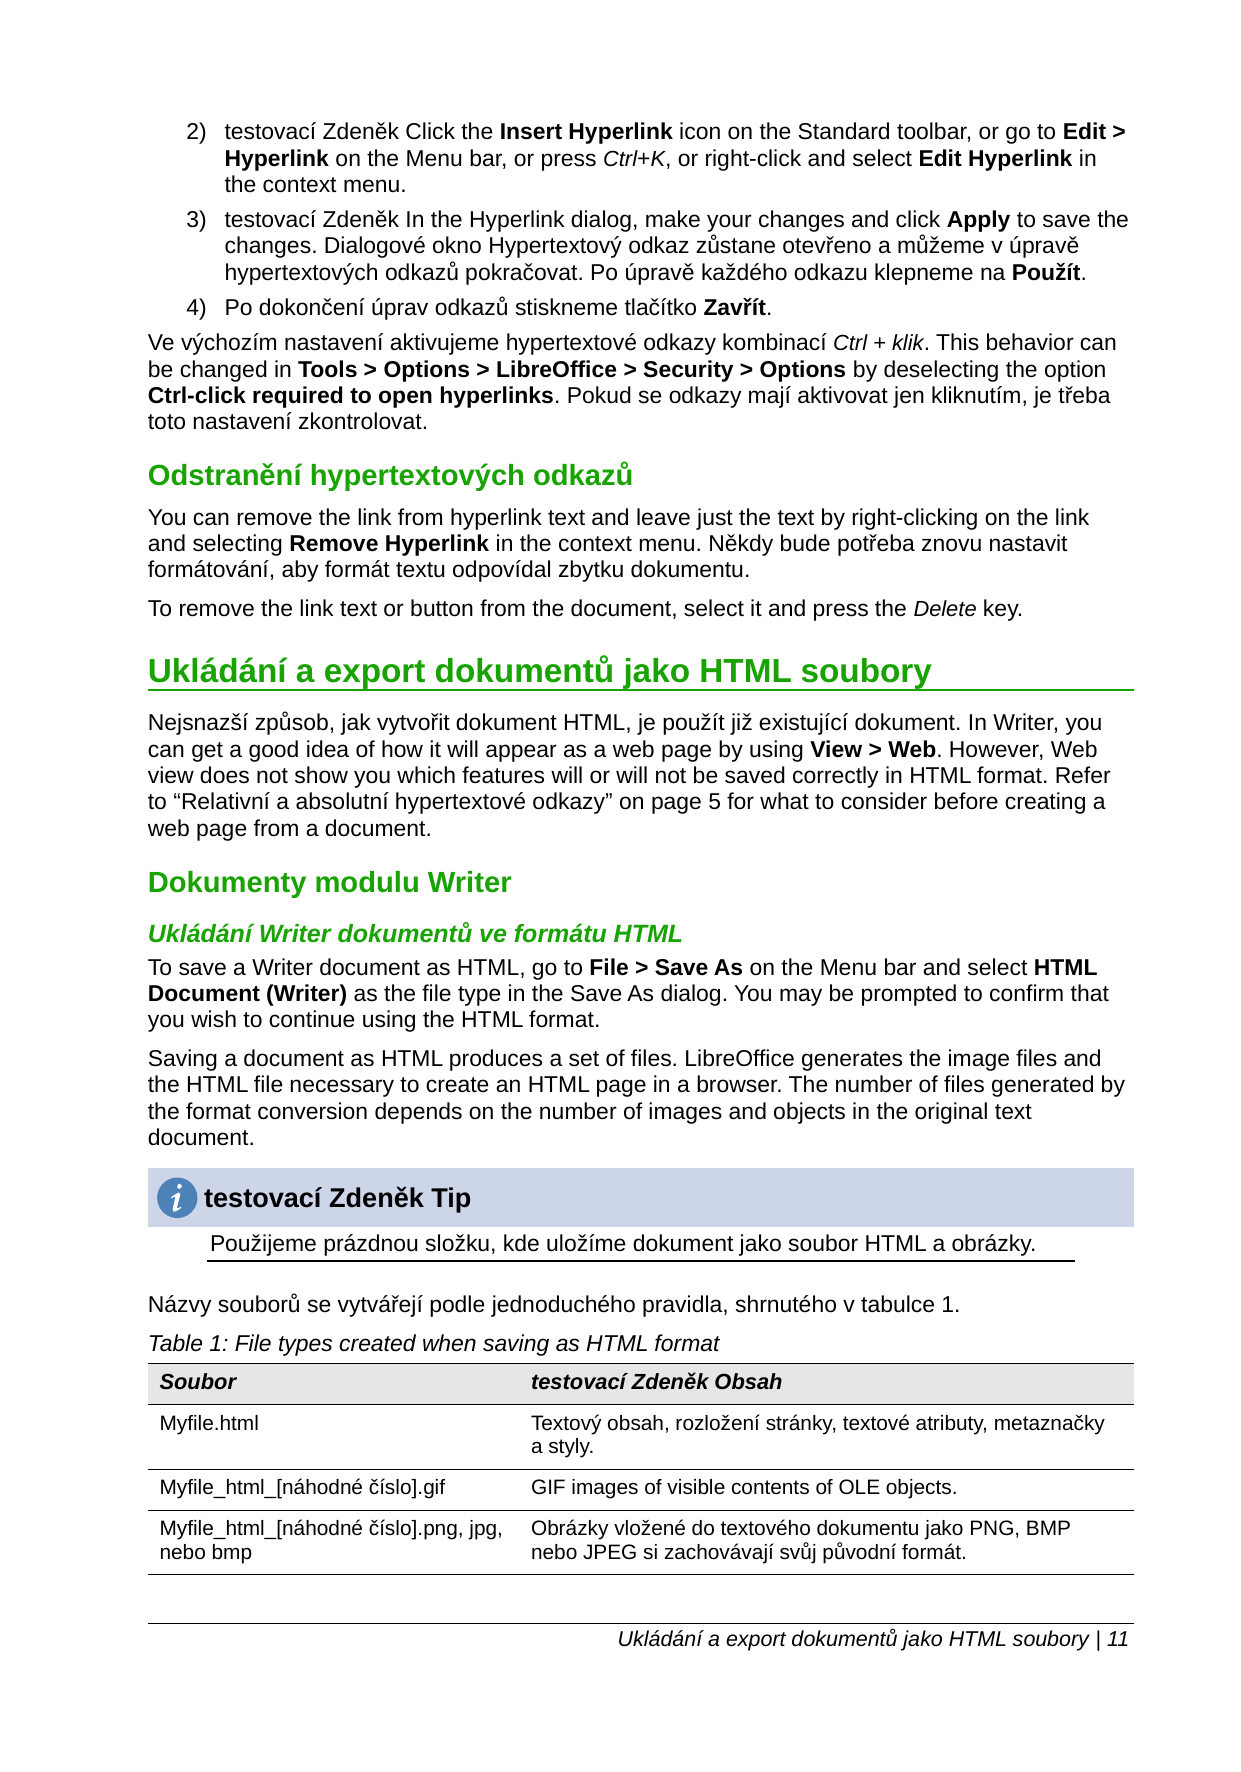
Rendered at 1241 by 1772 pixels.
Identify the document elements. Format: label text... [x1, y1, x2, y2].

text Názvy souborů se vytvářejí podle jednoduchého pravidla, shrnutého v tabulce 1. [148, 1291, 1134, 1318]
list testovací Zdeněk Click the Insert Hyperlink icon on the Standard toolbar, or go to Edit > Hyperlink on the Menu bar, or press Ctrl+K, or right-click and select Edit Hyperlink in the context menu. [207, 118, 1134, 197]
text Ve výchozím nastavení aktivujeme hypertextové odkazy kombinací Ctrl + klik. This behavior can be changed in Tools > Options > LibreOffice > Security > Options by deselecting the option Ctrl-click required to open hyperlinks. Pokud se odkazy mají aktivovat jen kliknutím, je třeba toto nastavení zkontrolovat. [148, 329, 1134, 434]
table_cell Myfile_html_[náhodné číslo].png, jpg, nebo bmp [148, 1511, 519, 1574]
table_header testovací Zdeněk Obsah [519, 1364, 1134, 1404]
list testovací Zdeněk In the Hyperlink dialog, make your changes and click Apply to save the changes. Dialogové okno Hypertextový odkaz zůstane otevřeno a můžeme v úpravě hypertextových odkazů pokračovat. Po úpravě každého odkazu klepneme na Použít. [207, 206, 1134, 285]
table_cell GIF images of visible contents of OLE objects. [519, 1470, 1134, 1509]
subtitle Ukládání Writer dokumentů ve formátu HTML [148, 919, 1134, 947]
text Saving a document as HTML produces a set of files. LibreOffice generates the image files and the HTML file necessary to create an HTML page in a browser. The number of files generated by the format conversion depends on the number of images and objects in the original text document. [148, 1045, 1134, 1150]
subtitle Odstranění hypertextových odkazů [148, 458, 1134, 492]
table_cell Myfile.html [148, 1405, 519, 1469]
table_header Soubor [148, 1364, 519, 1404]
table_cell Obrázky vložené do textového dokumentu jako PNG, BMP nebo JPEG si zachovávají svůj původní formát. [519, 1511, 1134, 1574]
text To save a Writer document as HTML, go to File > Save As on the Menu bar and select HTML Document (Writer) as the file type in the Save As dialog. You may be prompted to confirm that you wish to continue using the HTML format. [148, 953, 1134, 1032]
subtitle Ukládání a export dokumentů jako HTML soubory [148, 651, 1134, 689]
text You can remove the link from hyperlink text and leave just the text by right-clicking on the link and selecting Remove Hyperlink in the context menu. Někdy bude potřeba znovu nastavit formátování, aby formát textu odpovídal zbytku dokumentu. [148, 503, 1134, 583]
subtitle testovací Zdeněk Tip [148, 1168, 1134, 1227]
text Použijeme prázdnou složku, kde uložíme dokument jako soubor HTML a obrázky. [207, 1227, 1075, 1260]
text To remove the link text or button from the document, select it and press the Delete key. [148, 595, 1134, 621]
text Nejsnazší způsob, jak vytvořit dokument HTML, je použít již existující dokument. In Writer, you can get a good idea of how it will appear as a web page by using View > Web. However, Web view does not show you which features will or will not be saved correctly in HTML format. Refer to “Relative and absolute hyperlinks” on page 4 for what to consider before creating a web page from a document. [148, 709, 1134, 841]
table_cell Myfile_html_[náhodné číslo].gif [148, 1470, 519, 1509]
table_cell Textový obsah, rozložení stránky, textové atributy, metaznačky a styly. [519, 1405, 1134, 1469]
text Table 1: File types created when saving as HTML format [148, 1330, 1134, 1357]
subtitle Dokumenty modulu Writer [148, 864, 1134, 898]
list Po dokončení úprav odkazů stiskneme tlačítko Zavřít. [207, 294, 1134, 320]
